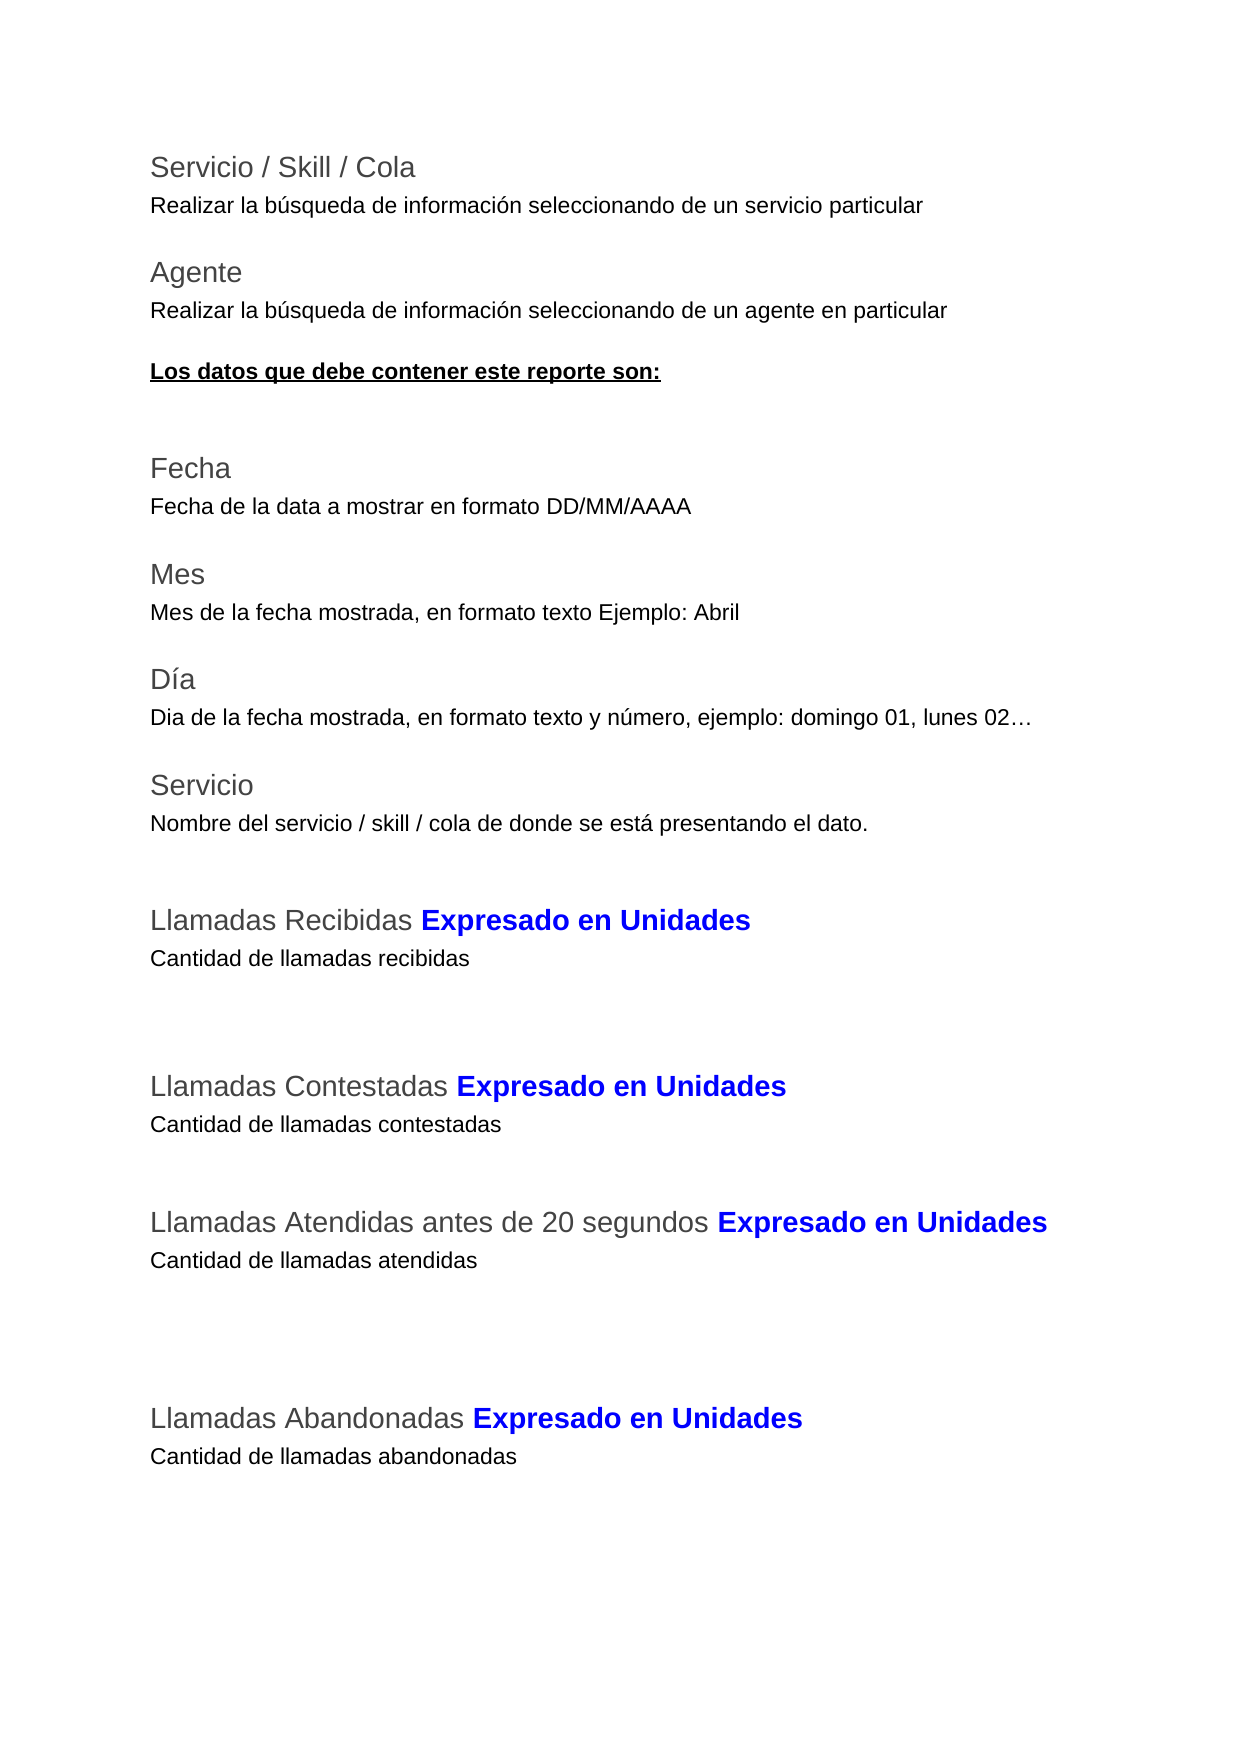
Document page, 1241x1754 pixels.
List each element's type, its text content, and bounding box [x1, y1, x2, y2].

text Nombre del servicio / skill / cola de donde se está presentando el dato. [150, 809, 1090, 836]
text Dia de la fecha mostrada, en formato texto y número, ejemplo: domingo 01, lunes 02… [150, 704, 1090, 731]
text Cantidad de llamadas recibidas [150, 945, 1090, 972]
text Mes de la fecha mostrada, en formato texto Ejemplo: Abril [150, 599, 1090, 625]
subtitle Fecha [150, 451, 1090, 485]
subtitle Agente [150, 255, 1090, 289]
text Los datos que debe contener este reporte son: [150, 358, 1090, 384]
text Cantidad de llamadas contestadas [150, 1111, 1090, 1137]
subtitle Servicio [150, 768, 1090, 801]
text Cantidad de llamadas atendidas [150, 1247, 1090, 1273]
subtitle Mes [150, 557, 1090, 590]
text Realizar la búsqueda de información seleccionando de un servicio particular [150, 192, 1090, 218]
text Cantidad de llamadas abandonadas [150, 1443, 1090, 1469]
subtitle Llamadas Recibidas Expresado en Unidades [150, 903, 1090, 937]
text Fecha de la data a mostrar en formato DD/MM/AAAA [150, 493, 1090, 520]
subtitle Día [150, 662, 1090, 696]
subtitle Llamadas Contestadas Expresado en Unidades [150, 1069, 1090, 1103]
subtitle Llamadas Abandonadas Expresado en Unidades [150, 1401, 1090, 1434]
subtitle Servicio / Skill / Cola [150, 150, 1090, 183]
text Realizar la búsqueda de información seleccionando de un agente en particular [150, 297, 1090, 324]
subtitle Llamadas Atendidas antes de 20 segundos Expresado en Unidades [150, 1205, 1090, 1238]
